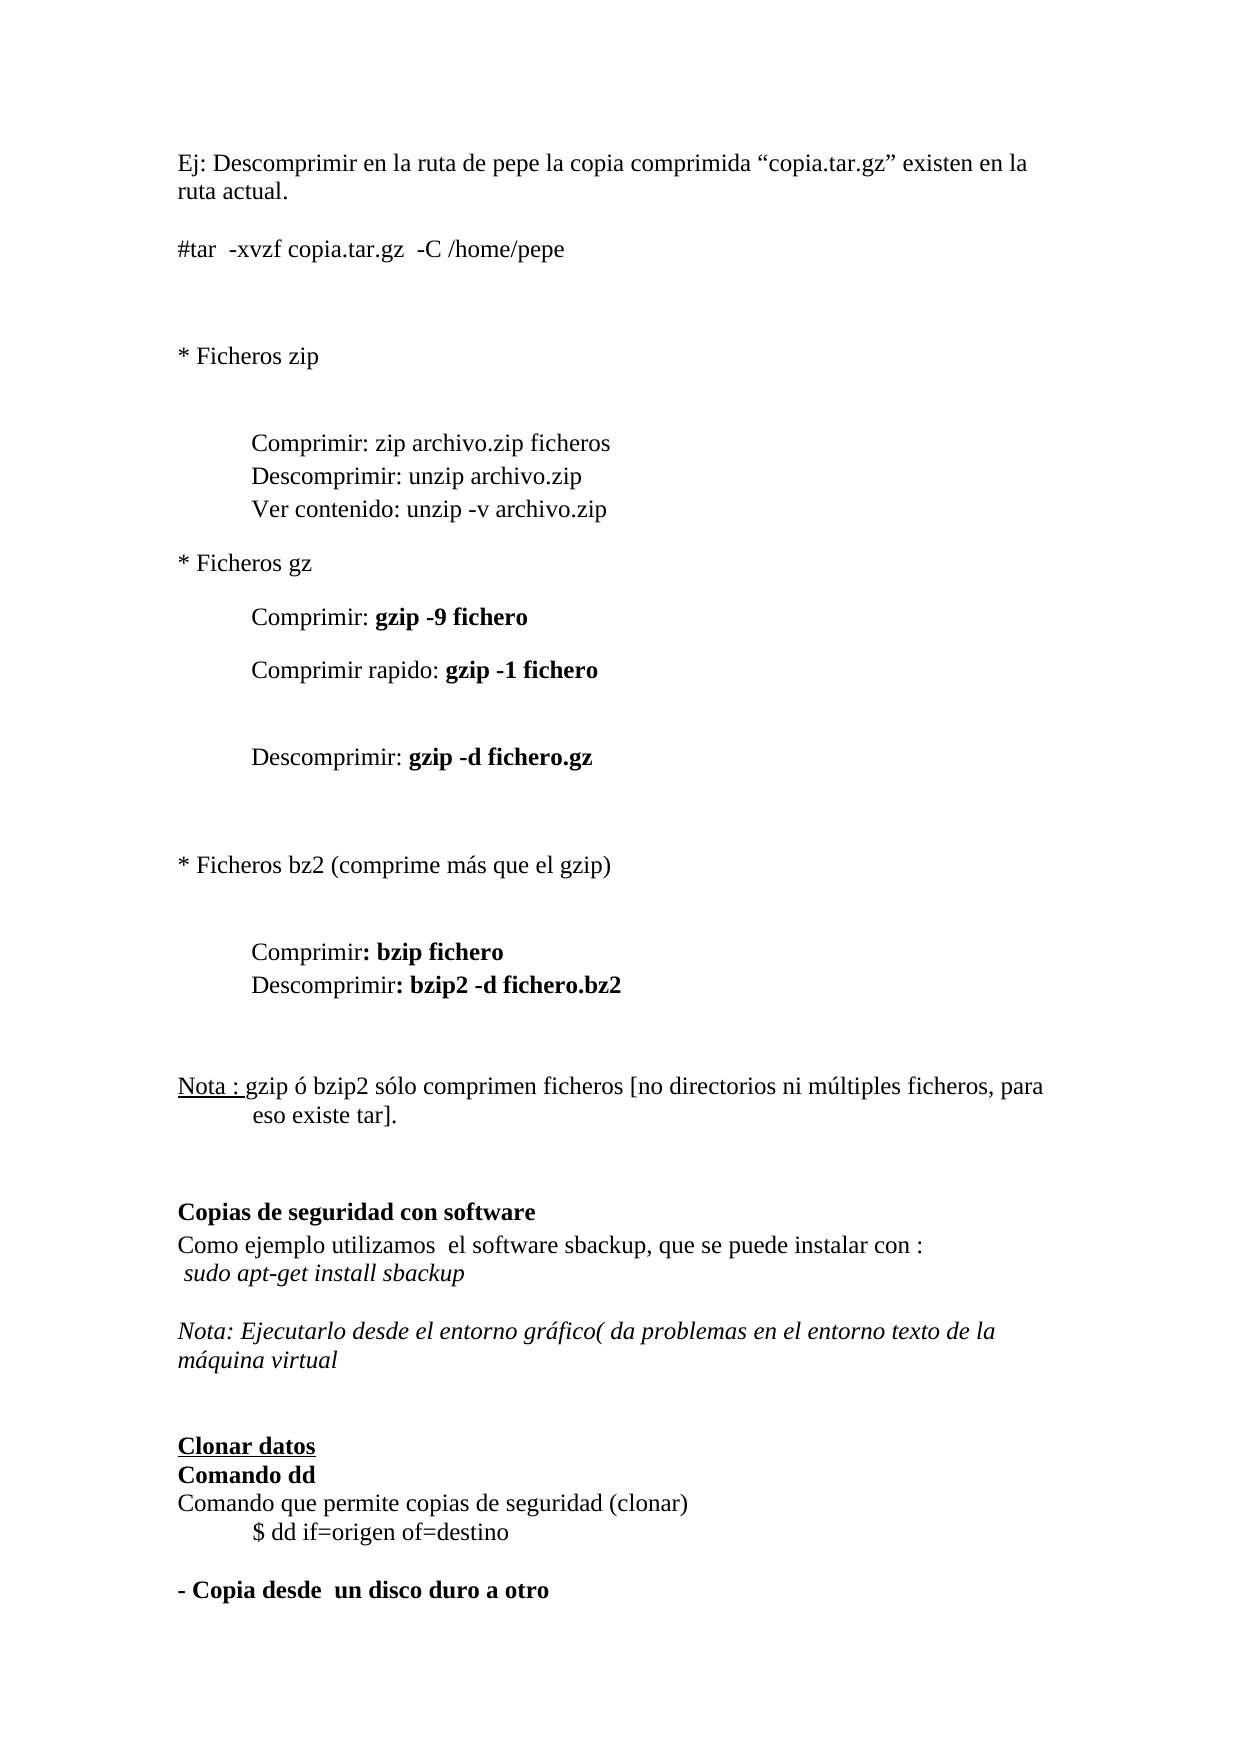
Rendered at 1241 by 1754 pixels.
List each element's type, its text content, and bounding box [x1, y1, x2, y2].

subtitle Nota : gzip ó bzip2 sólo comprimen ficheros [no directorios ni múltiples ficheros, para eso existe tar]. [177, 1071, 1063, 1129]
text - Copia desde un disco duro a otro [177, 1575, 1063, 1603]
text #tar -xvzf copia.tar.gz -C /home/pepe [177, 234, 1063, 263]
subtitle Descomprimir: gzip -d fichero.gz [251, 709, 1063, 771]
text $ dd if=origen of=destino [252, 1517, 1063, 1546]
subtitle * Ficheros bz2 (comprime más que el gzip) [177, 850, 1063, 879]
subtitle Comprimir rapido: gzip -1 fichero [251, 655, 1063, 684]
text Ej: Descomprimir en la ruta de pepe la copia comprimida “copia.tar.gz” existen en la ruta actual. [177, 148, 1063, 205]
text Comando que permite copias de seguridad (clonar) [177, 1488, 1063, 1517]
subtitle * Ficheros zip [177, 341, 1063, 370]
subtitle Comprimir: zip archivo.zip ficheros Descomprimir: unzip archivo.zip Ver contenido: unzip -v archivo.zip [251, 395, 1063, 523]
subtitle Copias de seguridad con software [177, 1197, 1063, 1225]
text sudo apt-get install sbackup [177, 1258, 1063, 1287]
subtitle Comprimir: bzip fichero Descomprimir: bzip2 -d fichero.bz2 [251, 904, 1063, 999]
text Clonar datos [177, 1431, 1063, 1460]
subtitle * Ficheros gz [177, 548, 1063, 576]
text Comando dd [177, 1460, 1063, 1488]
text Nota: Ejecutarlo desde el entorno gráfico( da problemas en el entorno texto de la máquina virtual [177, 1316, 1063, 1373]
text Como ejemplo utilizamos el software sbackup, que se puede instalar con : [177, 1230, 1063, 1258]
subtitle Comprimir: gzip -9 fichero [251, 602, 1063, 630]
